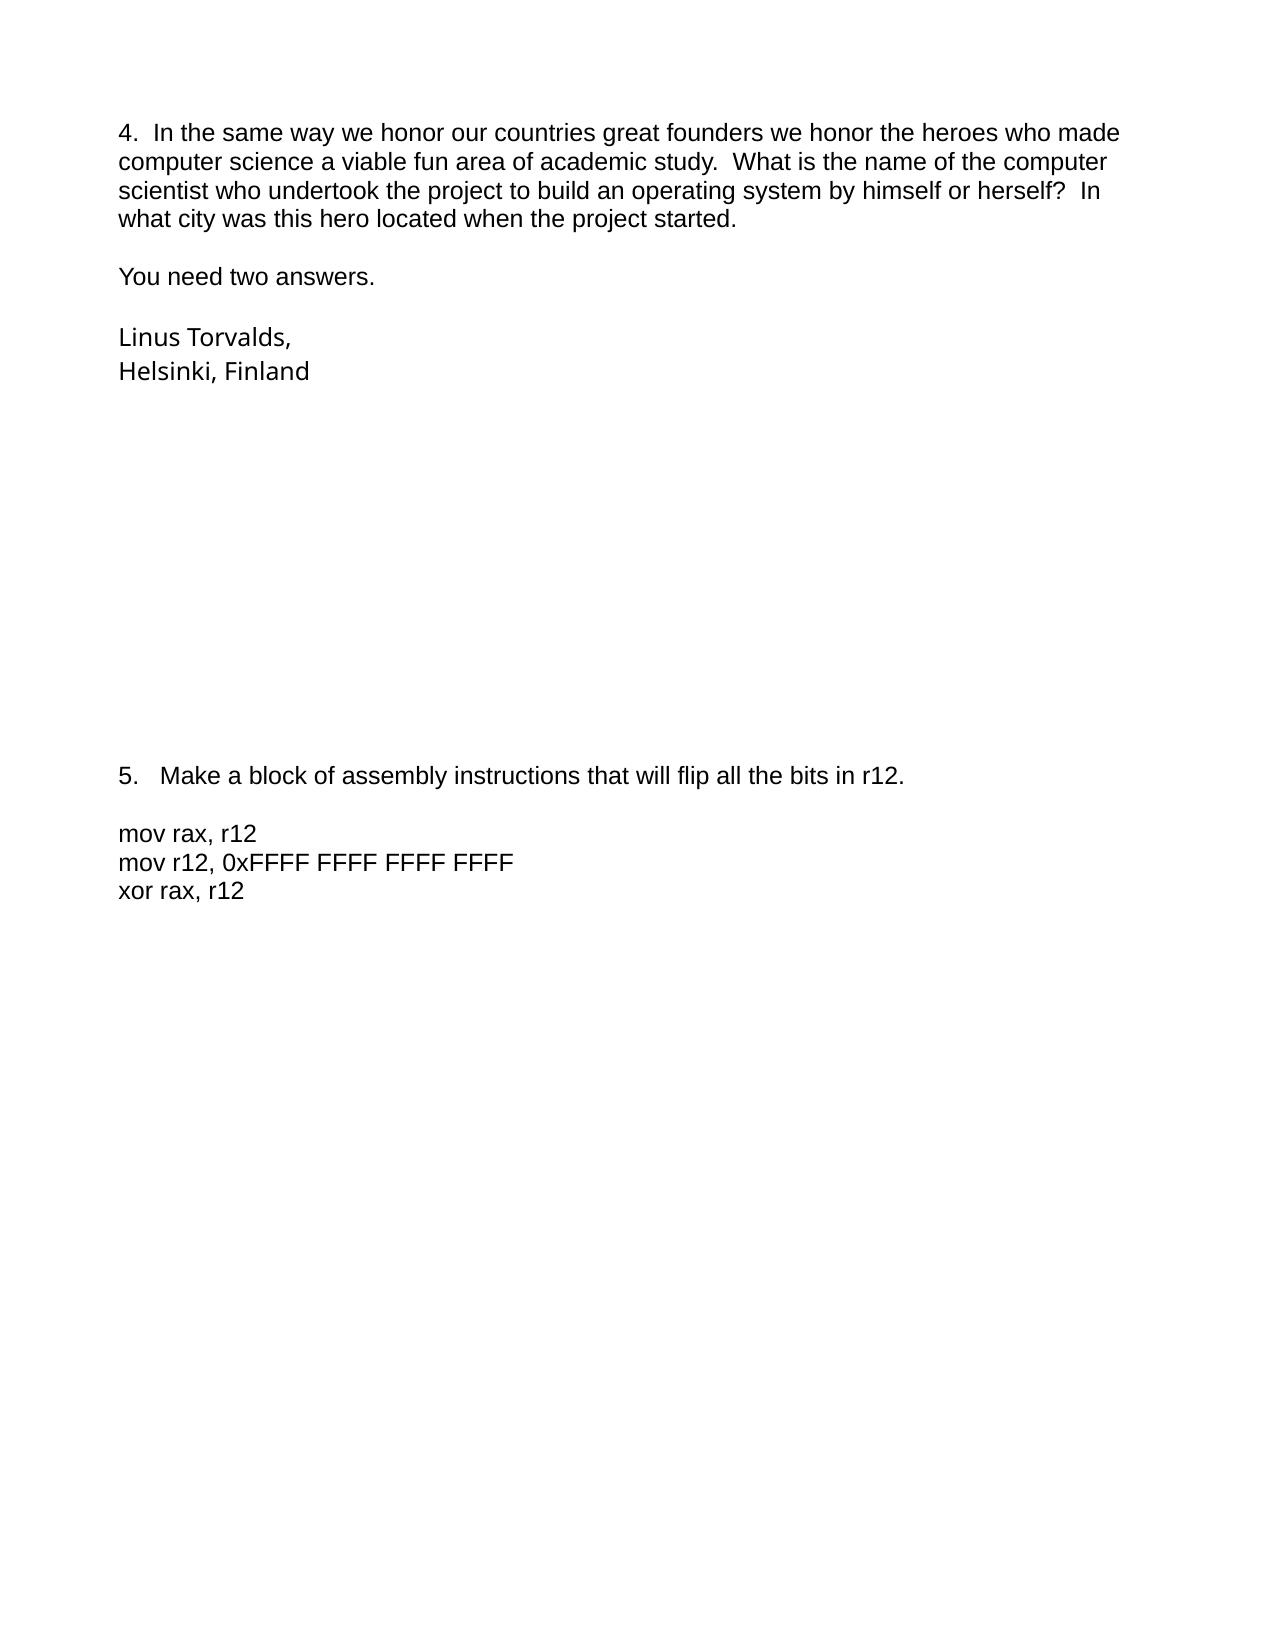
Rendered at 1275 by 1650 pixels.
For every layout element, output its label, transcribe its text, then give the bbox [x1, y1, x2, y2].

text You need two answers. [118, 262, 1157, 291]
text mov r12, 0xFFFF FFFF FFFF FFFF [118, 847, 1157, 876]
text mov rax, r12 [118, 819, 1157, 847]
text 4. In the same way we honor our countries great founders we honor the heroes who made computer science a viable fun area of academic study. What is the name of the computer scientist who undertook the project to build an operating system by himself or herself? In what city was this hero located when the project started. [118, 118, 1157, 233]
text 5. Make a block of assembly instructions that will flip all the bits in r12. [118, 761, 1157, 790]
text Helsinki, Finland [118, 353, 1157, 387]
text Linus Torvalds, [118, 319, 1157, 353]
text xor rax, r12 [118, 876, 1157, 905]
